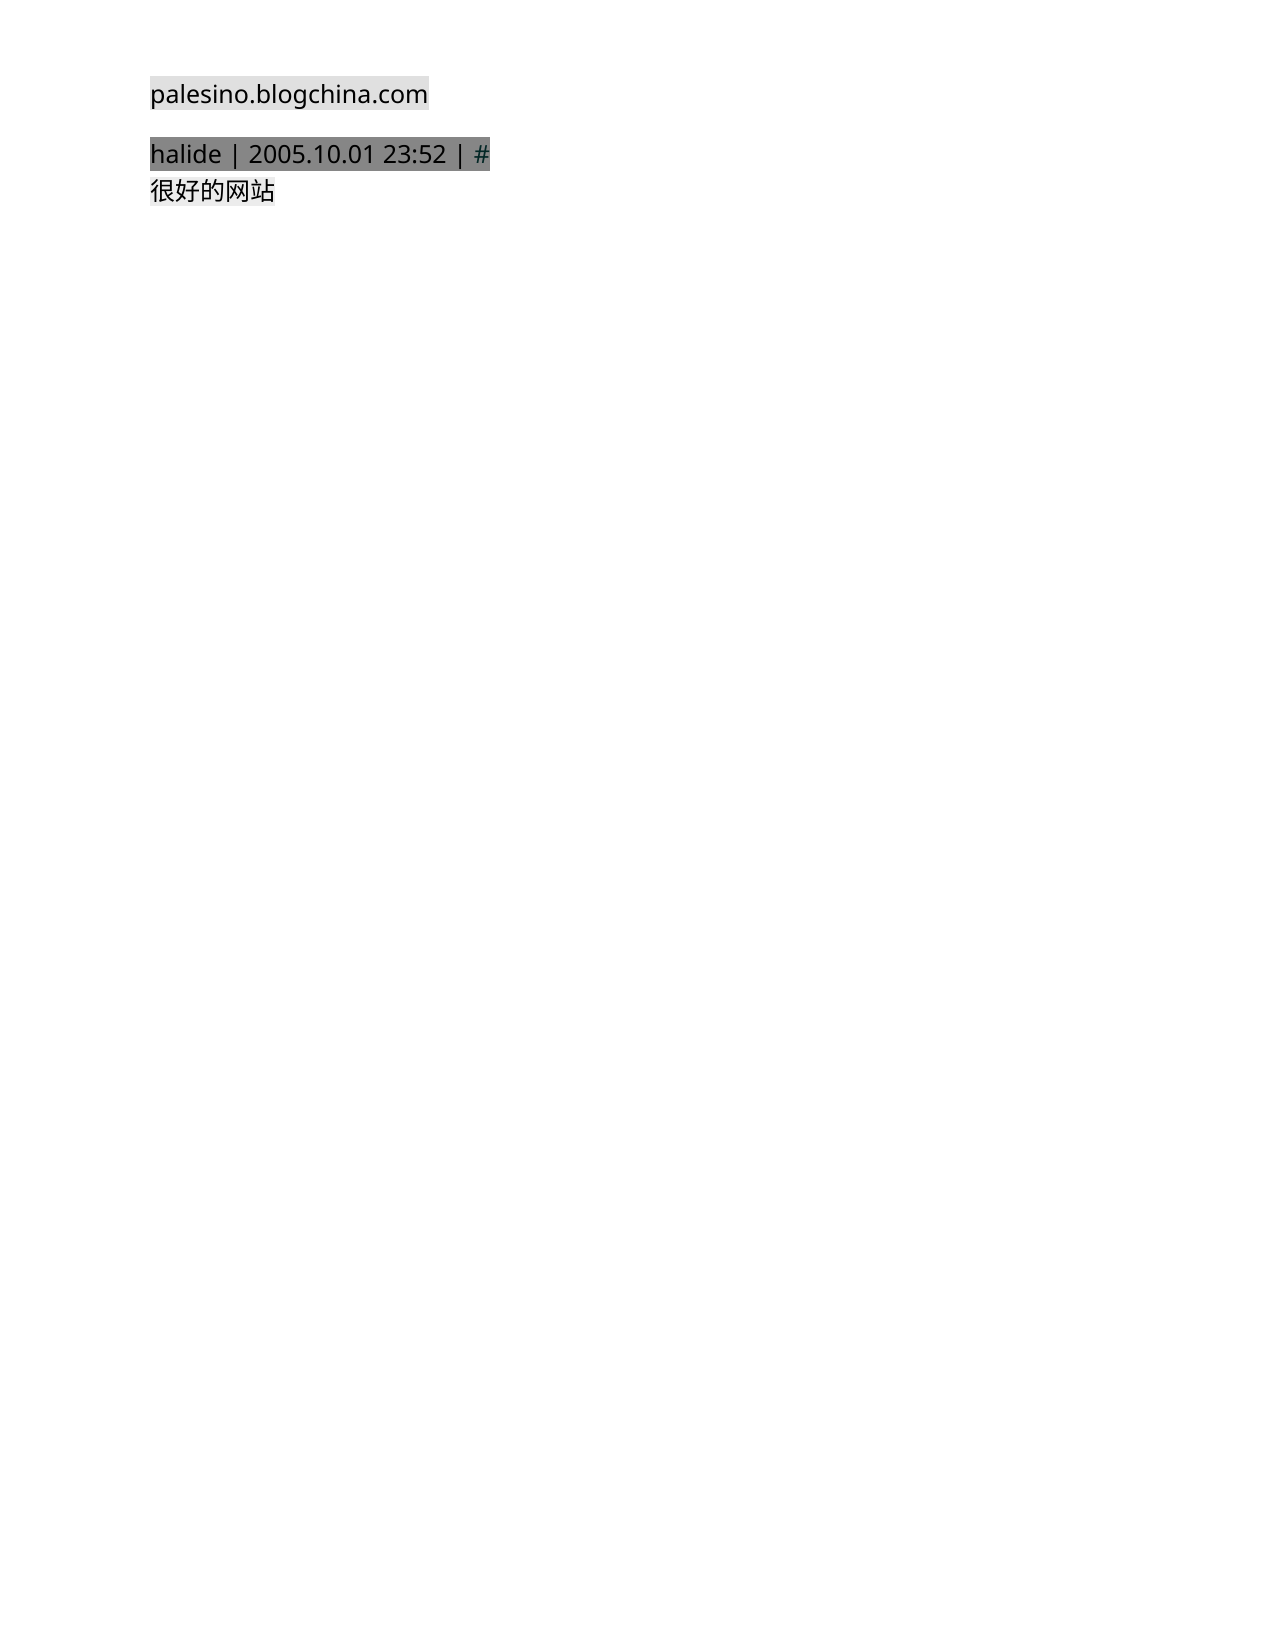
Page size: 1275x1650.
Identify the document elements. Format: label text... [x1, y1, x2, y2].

text 很好的网站 [150, 171, 1125, 206]
text halide | 2005.10.01 23:52 | # [150, 135, 1125, 171]
text palesino.blogchina.com [150, 75, 1125, 110]
